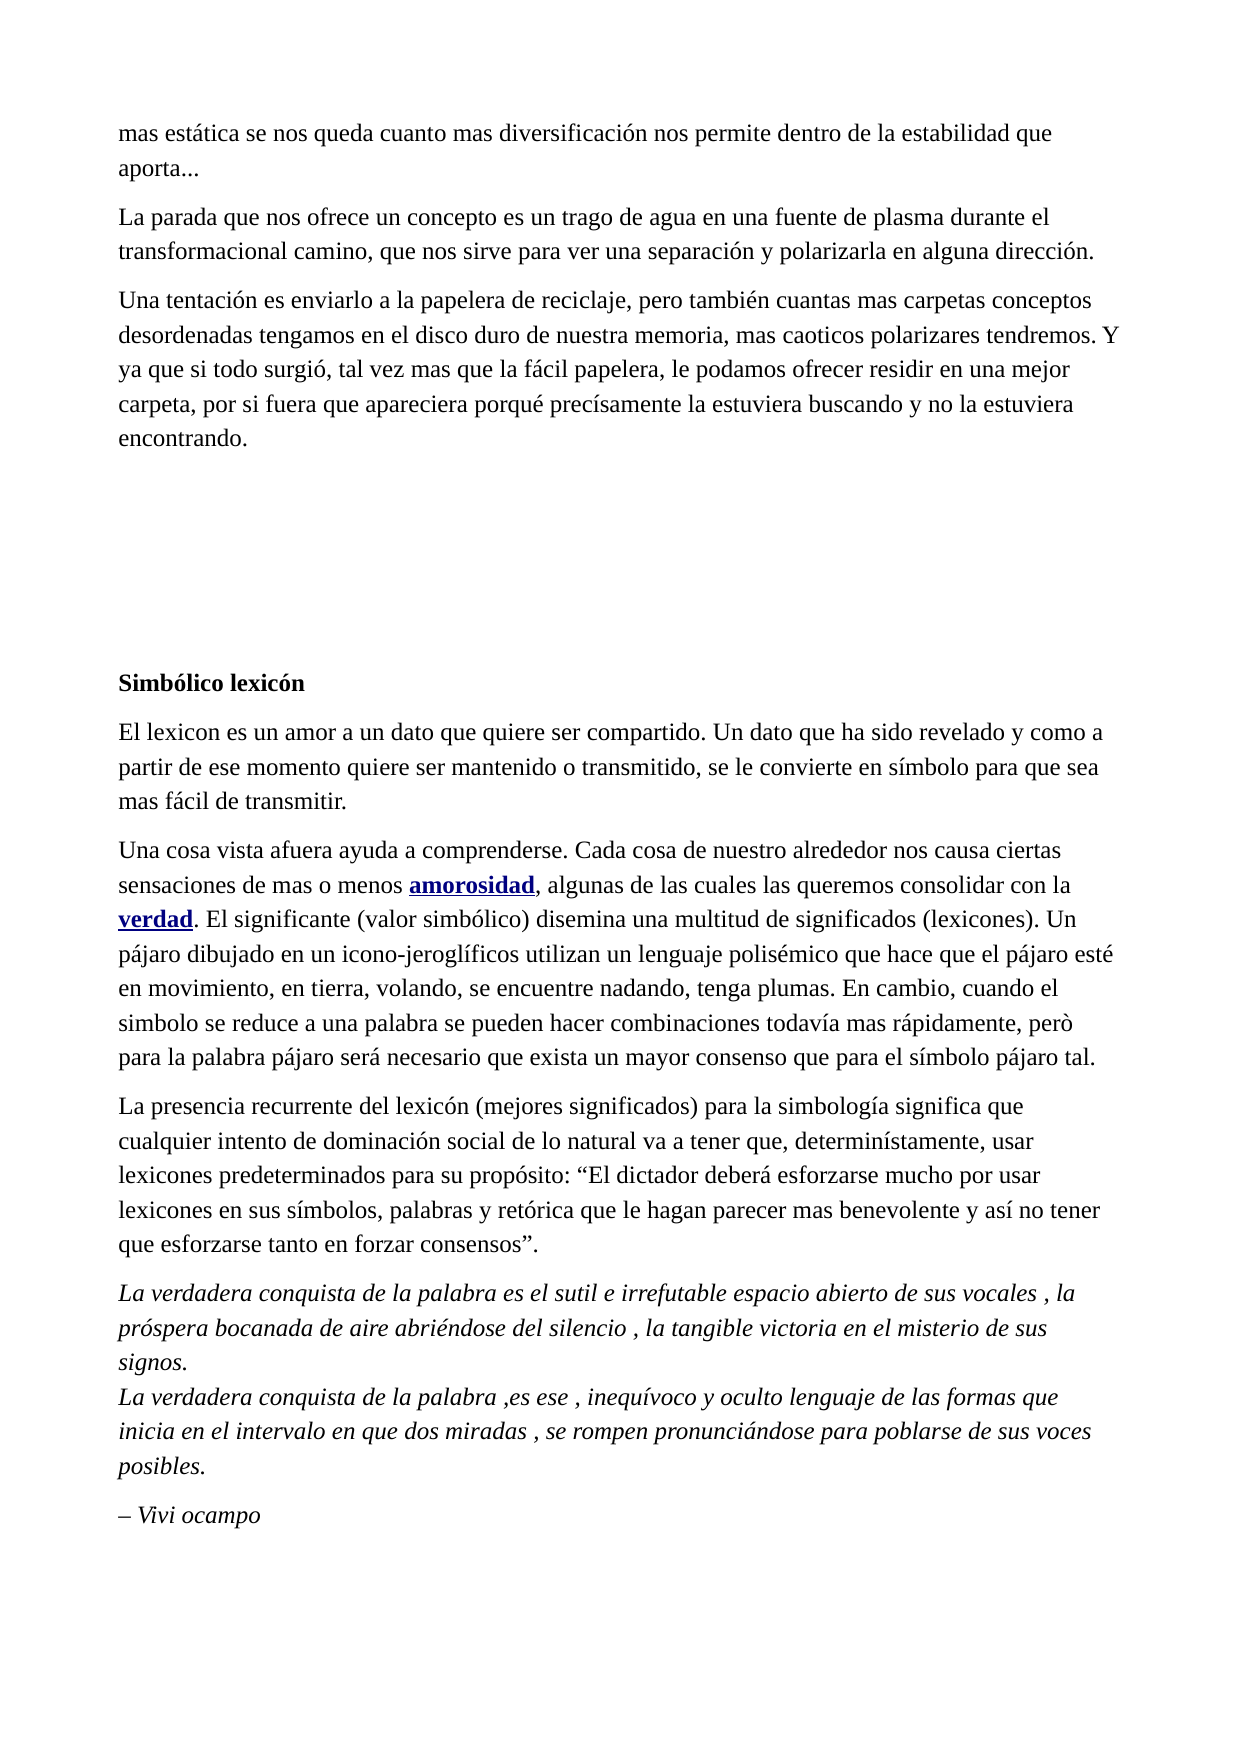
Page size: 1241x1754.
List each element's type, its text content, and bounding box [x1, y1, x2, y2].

text Una cosa vista afuera ayuda a comprenderse. Cada cosa de nuestro alrededor nos causa ciertas sensaciones de mas o menos amorosidad, algunas de las cuales las queremos consolidar con la verdad. El significante (valor simbólico) disemina una multitud de significados (lexicones). Un pájaro dibujado en un icono-jeroglíficos utilizan un lenguaje polisémico que hace que el pájaro esté en movimiento, en tierra, volando, se encuentre nadando, tenga plumas. En cambio, cuando el simbolo se reduce a una palabra se pueden hacer combinaciones todavía mas rápidamente, però para la palabra pájaro será necesario que exista un mayor consenso que para el símbolo pájaro tal. [118, 836, 1122, 1071]
text La presencia recurrente del lexicón (mejores significados) para la simbología significa que cualquier intento de dominación social de lo natural va a tener que, determinístamente, usar lexicones predeterminados para su propósito: “El dictador deberá esforzarse mucho por usar lexicones en sus símbolos, palabras y retórica que le hagan parecer mas benevolente y así no tener que esforzarse tanto en forzar consensos”. [118, 1091, 1122, 1258]
text El lexicon es un amor a un dato que quiere ser compartido. Un dato que ha sido revelado y como a partir de ese momento quiere ser mantenido o transmitido, se le convierte en símbolo para que sea mas fácil de transmitir. [118, 717, 1122, 815]
text La verdadera conquista de la palabra es el sutil e irrefutable espacio abierto de sus vocales , la próspera bocanada de aire abriéndose del silencio , la tangible victoria en el misterio de sus signos. La verdadera conquista de la palabra ,es ese , inequívoco y oculto lenguaje de las formas que inicia en el intervalo en que dos miradas , se rompen pronunciándose para poblarse de sus voces posibles. [118, 1278, 1122, 1479]
text – Vivi ocampo [118, 1500, 1122, 1529]
text Simbólico lexicón [118, 668, 1122, 697]
text La parada que nos ofrece un concepto es un trago de agua en una fuente de plasma durante el transformacional camino, que nos sirve para ver una separación y polarizarla en alguna dirección. [118, 202, 1122, 265]
text Una tentación es enviarlo a la papelera de reciclaje, pero también cuantas mas carpetas conceptos desordenadas tengamos en el disco duro de nuestra memoria, mas caoticos polarizares tendremos. Y ya que si todo surgió, tal vez mas que la fácil papelera, le podamos ofrecer residir en una mejor carpeta, por si fuera que apareciera porqué precísamente la estuviera buscando y no la estuviera encontrando. [118, 285, 1122, 452]
text mas estática se nos queda cuanto mas diversificación nos permite dentro de la estabilidad que aporta... [118, 118, 1122, 181]
